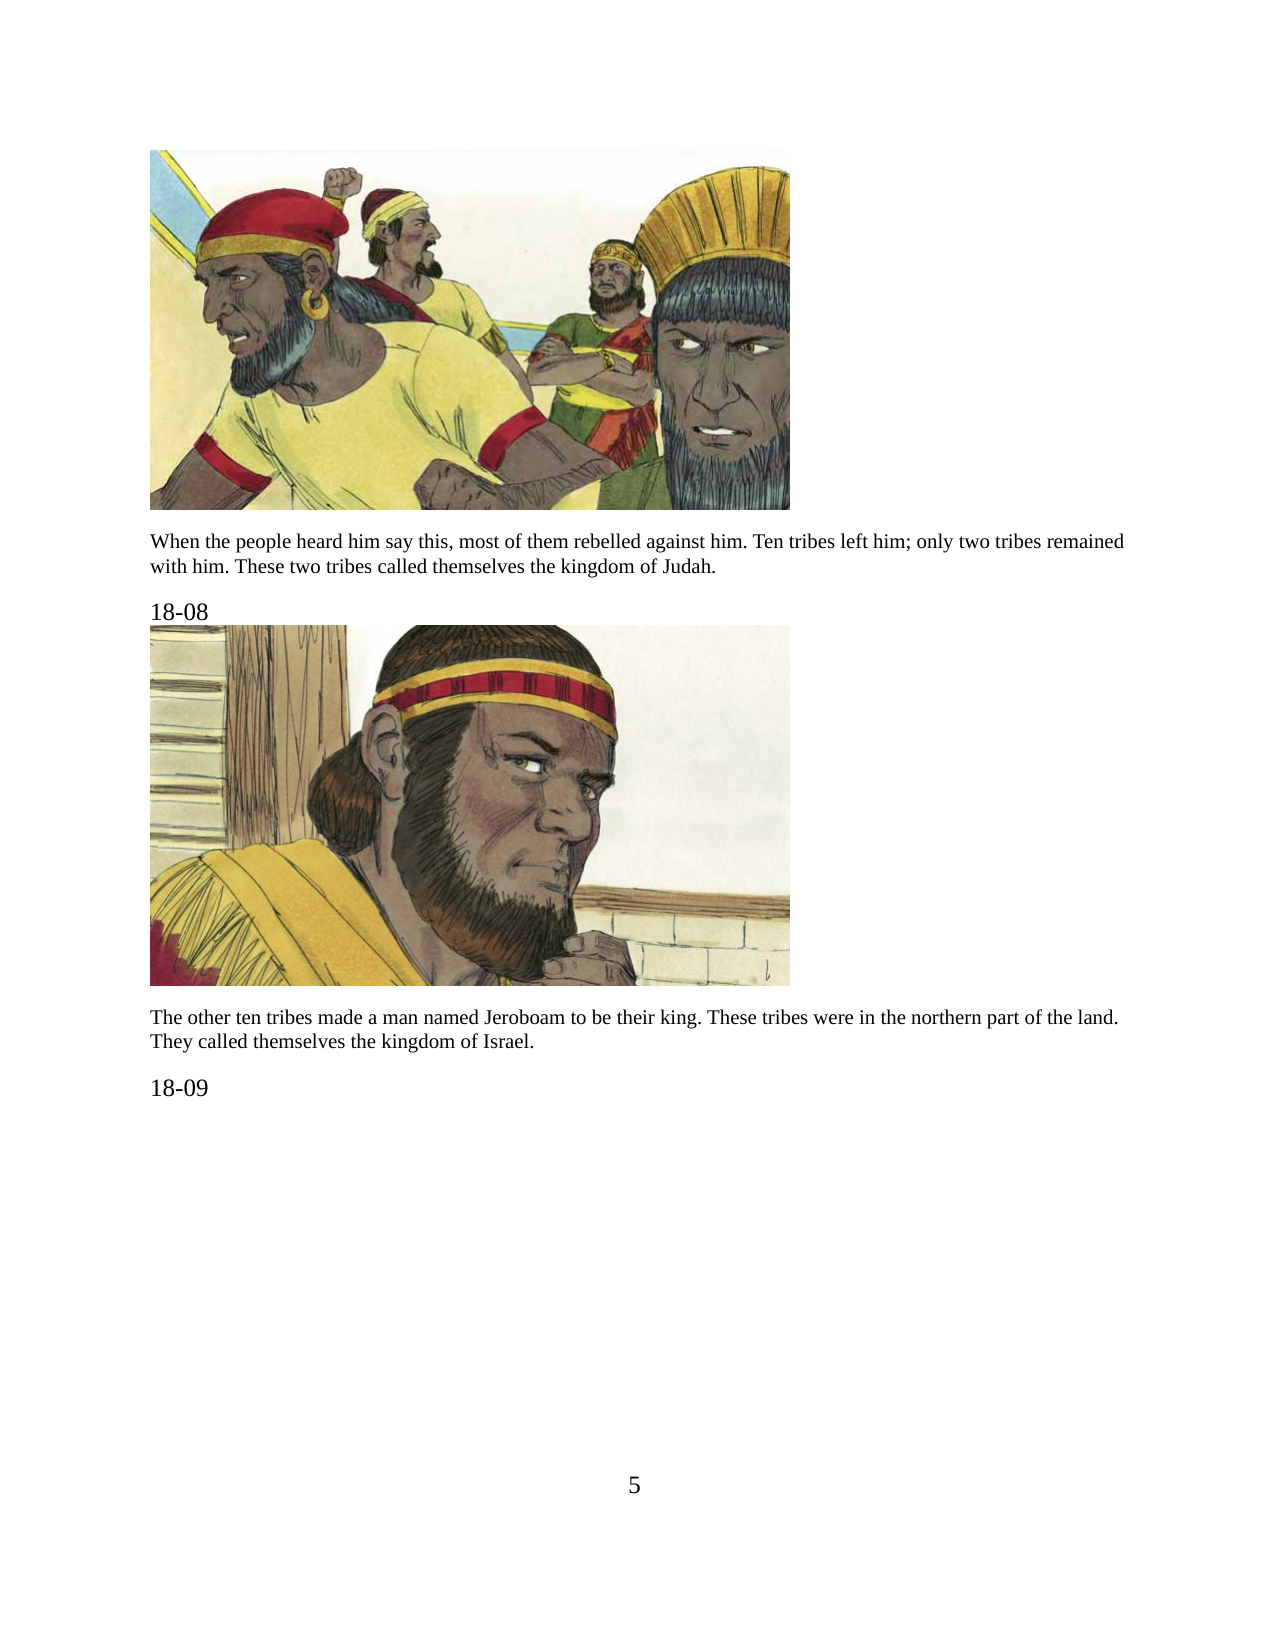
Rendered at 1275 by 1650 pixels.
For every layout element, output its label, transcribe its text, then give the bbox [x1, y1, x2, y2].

picture [150, 150, 790, 510]
text The other ten tribes made a man named Jeroboam to be their king. These tribes were in the northern part of the land. They called themselves the kingdom of Israel. [150, 1005, 1125, 1053]
text When the people heard him say this, most of them rebelled against him. Ten tribes left him; only two tribes remained with him. These two tribes called themselves the kingdom of Judah. [150, 529, 1125, 578]
subtitle 18-09 [150, 1073, 1125, 1102]
picture [150, 625, 790, 986]
subtitle 18-08 [150, 597, 1125, 626]
